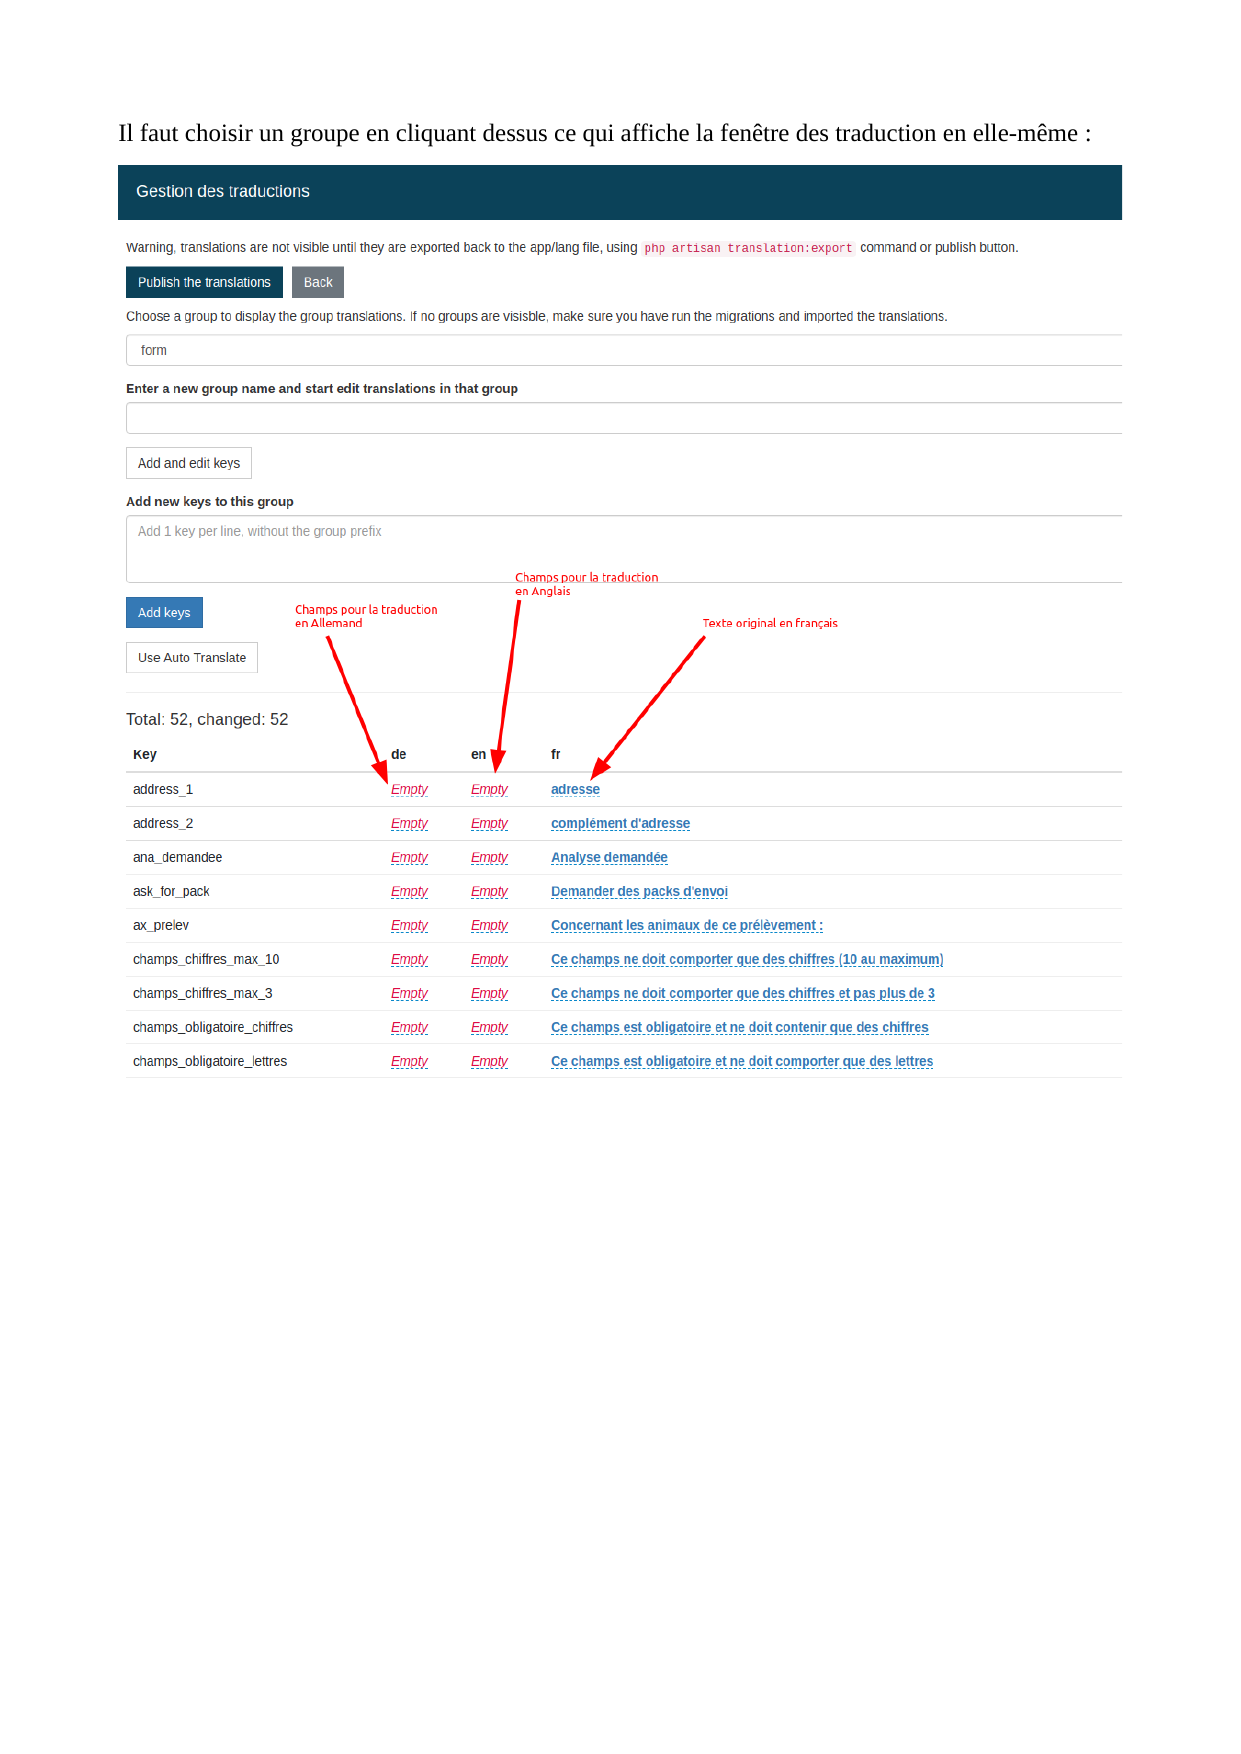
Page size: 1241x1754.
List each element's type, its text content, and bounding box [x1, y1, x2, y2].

text Il faut choisir un groupe en cliquant dessus ce qui affiche la fenêtre des traduction en elle-même : [118, 118, 1122, 147]
picture [118, 165, 1123, 1089]
